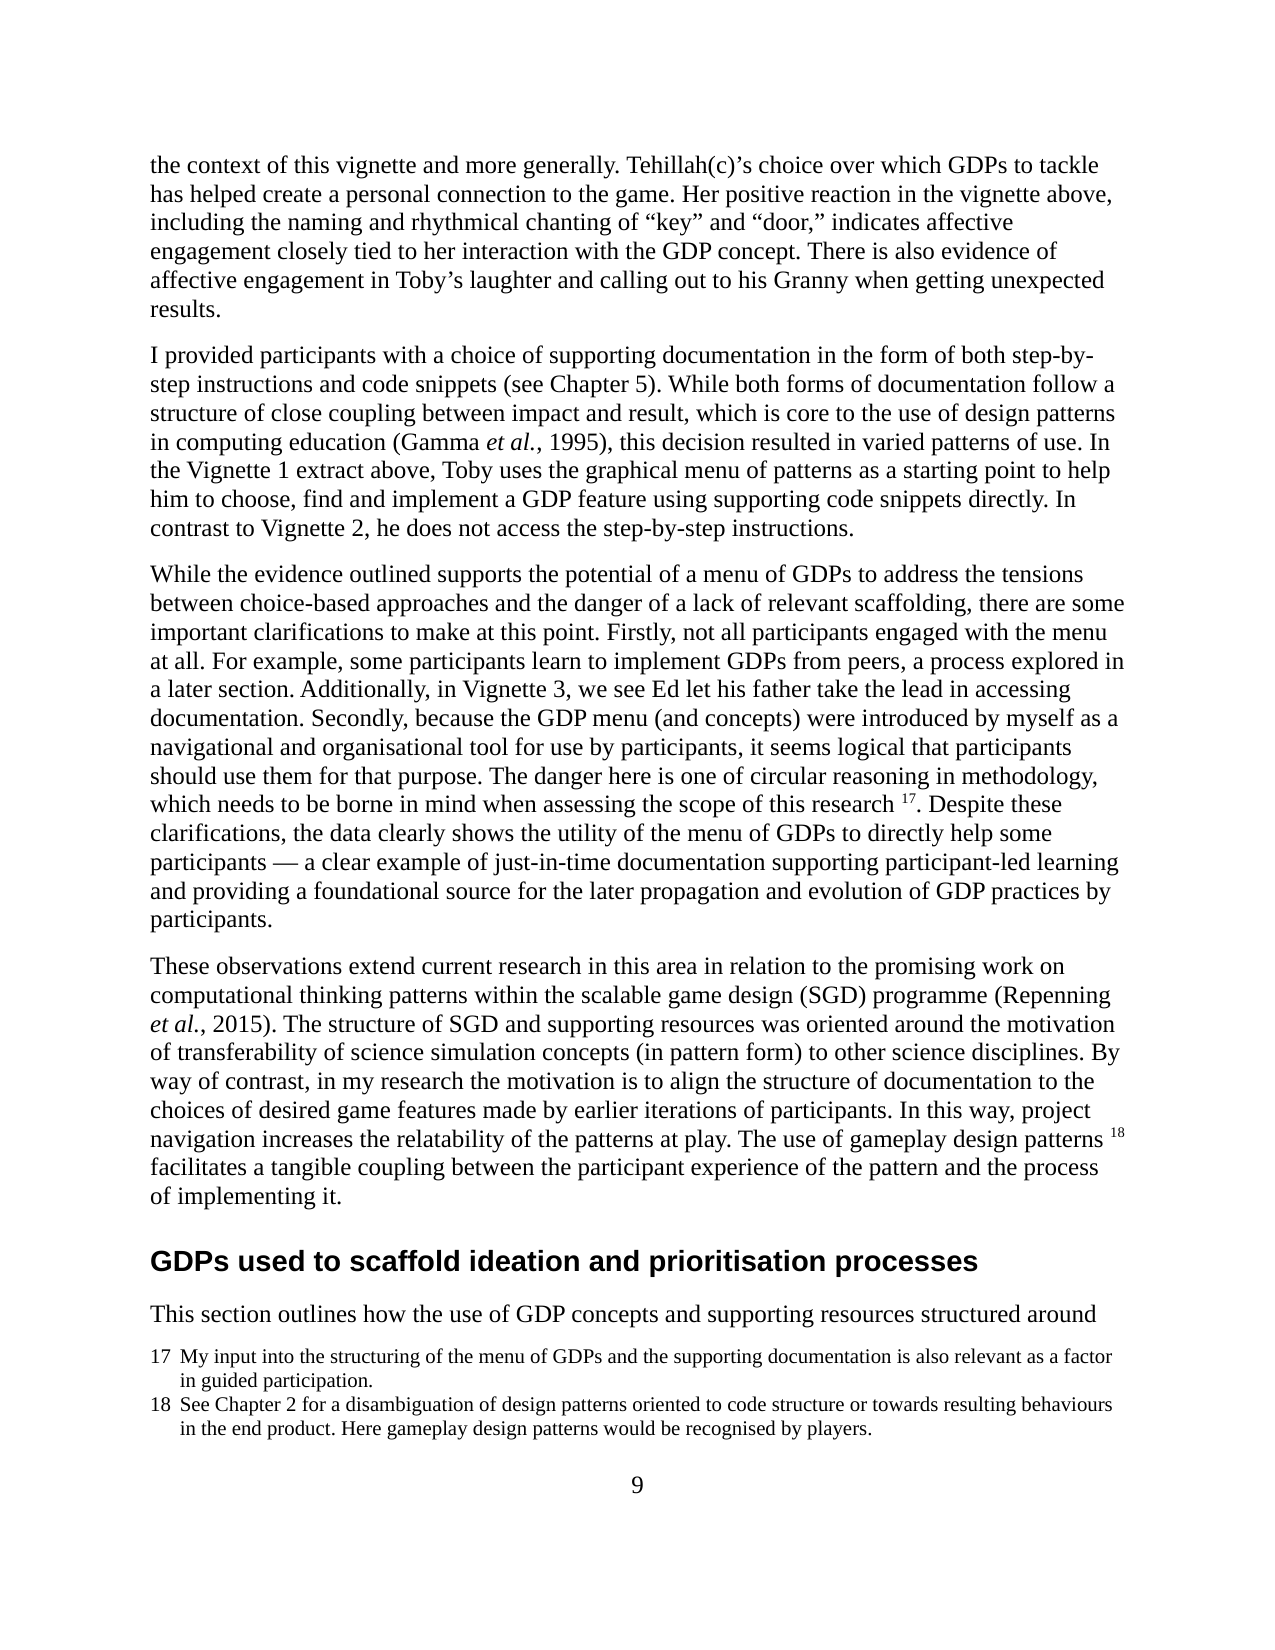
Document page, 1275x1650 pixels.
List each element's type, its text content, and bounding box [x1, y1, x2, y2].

text I provided participants with a choice of supporting documentation in the form of both step-by-step instructions and code snippets (see Chapter 5). While both forms of documentation follow a structure of close coupling between impact and result, which is core to the use of design patterns in computing education (Gamma et al., 1995), this decision resulted in varied patterns of use. In the Vignette 1 extract above, Toby uses the graphical menu of patterns as a starting point to help him to choose, find and implement a GDP feature using supporting code snippets directly. In contrast to Vignette 2, he does not access the step-by-step instructions. [150, 340, 1125, 542]
text While the evidence outlined supports the potential of a menu of GDPs to address the tensions between choice-based approaches and the danger of a lack of relevant scaffolding, there are some important clarifications to make at this point. Firstly, not all participants engaged with the menu at all. For example, some participants learn to implement GDPs from peers, a process explored in a later section. Additionally, in Vignette 3, we see Ed let his father take the lead in accessing documentation. Secondly, because the GDP menu (and concepts) were introduced by myself as a navigational and organisational tool for use by participants, it seems logical that participants should use them for that purpose. The danger here is one of circular reasoning in methodology, which needs to be borne in mind when assessing the scope of this research . Despite these clarifications, the data clearly shows the utility of the menu of GDPs to directly help some participants — a clear example of just-in-time documentation supporting participant-led learning and providing a foundational source for the later propagation and evolution of GDP practices by participants. [150, 559, 1125, 933]
text My input into the structuring of the menu of GDPs and the supporting documentation is also relevant as a factor in guided participation. [150, 1344, 1125, 1392]
text This section outlines how the use of GDP concepts and supporting resources structured around [150, 1299, 1125, 1328]
subtitle GDPs used to scaffold ideation and prioritisation processes [150, 1244, 1125, 1277]
text These observations extend current research in this area in relation to the promising work on computational thinking patterns within the scalable game design (SGD) programme (Repenning et al., 2015). The structure of SGD and supporting resources was oriented around the motivation of transferability of science simulation concepts (in pattern form) to other science disciplines. By way of contrast, in my research the motivation is to align the structure of documentation to the choices of desired game features made by earlier iterations of participants. In this way, project navigation increases the relatability of the patterns at play. The use of gameplay design patterns facilitates a tangible coupling between the participant experience of the pattern and the process of implementing it. [150, 951, 1125, 1210]
text See Chapter 2 for a disambiguation of design patterns oriented to code structure or towards resulting behaviours in the end product. Here gameplay design patterns would be recognised by players. [150, 1392, 1125, 1440]
text the context of this vignette and more generally. Tehillah(c)’s choice over which GDPs to tackle has helped create a personal connection to the game. Her positive reaction in the vignette above, including the naming and rhythmical chanting of “key” and “door,” indicates affective engagement closely tied to her interaction with the GDP concept. There is also evidence of affective engagement in Toby’s laughter and calling out to his Granny when getting unexpected results. [150, 150, 1125, 322]
